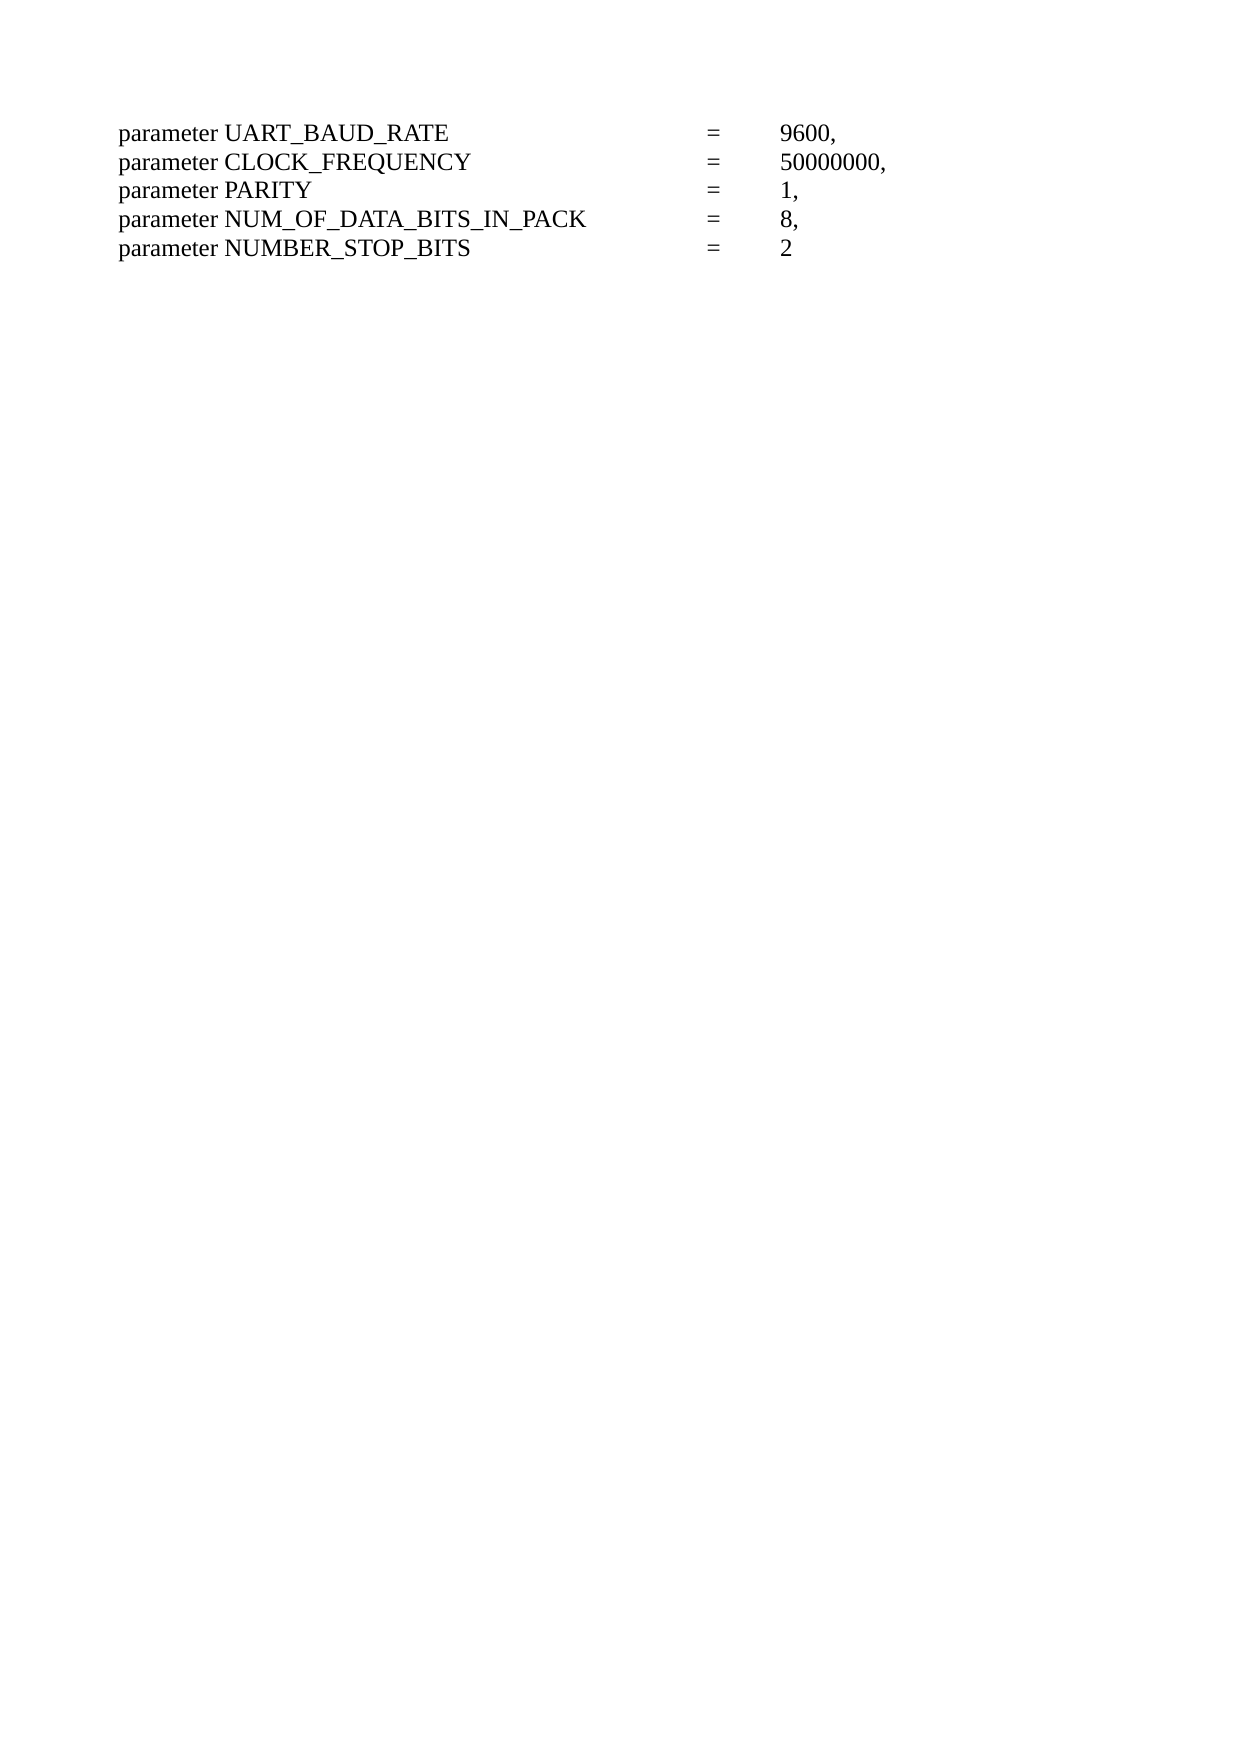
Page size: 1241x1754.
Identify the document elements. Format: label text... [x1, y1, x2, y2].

text parameter NUM_OF_DATA_BITS_IN_PACK = 8, [118, 204, 1122, 233]
text parameter CLOCK_FREQUENCY = 50000000, [118, 147, 1122, 176]
text parameter PARITY = 1, [118, 176, 1122, 204]
text parameter UART_BAUD_RATE = 9600, [118, 118, 1122, 147]
text parameter NUMBER_STOP_BITS = 2 [118, 233, 1122, 262]
